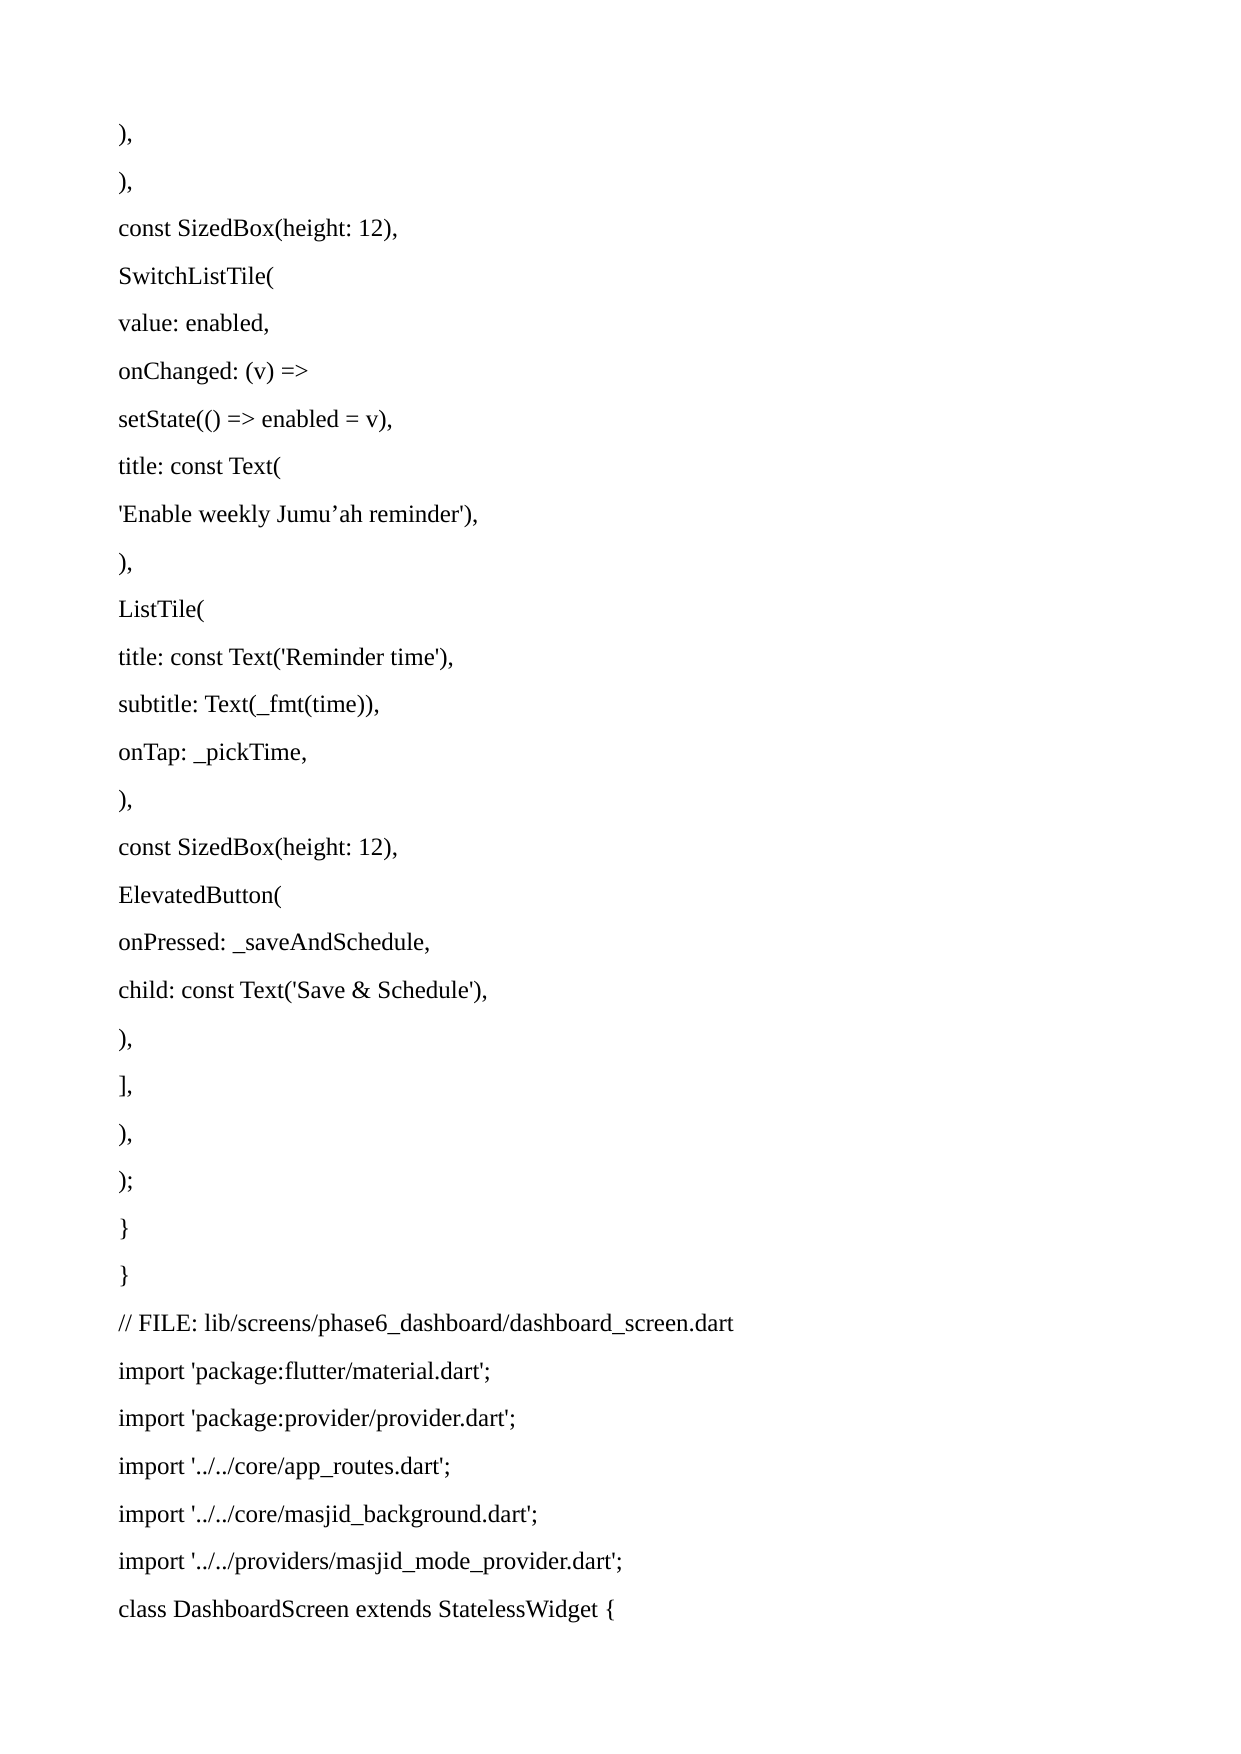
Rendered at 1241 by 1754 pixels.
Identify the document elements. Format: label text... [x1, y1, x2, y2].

text value: enabled, [118, 308, 1122, 337]
text ), [118, 1023, 1122, 1051]
text const SizedBox(height: 12), [118, 832, 1122, 861]
text import '../../core/masjid_background.dart'; [118, 1499, 1122, 1527]
text ), [118, 784, 1122, 813]
text ), [118, 166, 1122, 194]
text ); [118, 1165, 1122, 1194]
text import 'package:flutter/material.dart'; [118, 1356, 1122, 1384]
text ), [118, 1118, 1122, 1147]
text import '../../providers/masjid_mode_provider.dart'; [118, 1546, 1122, 1575]
text // FILE: lib/screens/phase6_dashboard/dashboard_screen.dart [118, 1308, 1122, 1337]
text ListTile( [118, 594, 1122, 623]
text title: const Text('Reminder time'), [118, 642, 1122, 671]
text ), [118, 547, 1122, 575]
text SwitchListTile( [118, 261, 1122, 290]
text class DashboardScreen extends StatelessWidget { [118, 1594, 1122, 1623]
text onPressed: _saveAndSchedule, [118, 927, 1122, 956]
text ElevatedButton( [118, 880, 1122, 908]
text ), [118, 118, 1122, 147]
text import 'package:provider/provider.dart'; [118, 1403, 1122, 1432]
text ], [118, 1070, 1122, 1099]
text import '../../core/app_routes.dart'; [118, 1451, 1122, 1480]
text child: const Text('Save & Schedule'), [118, 975, 1122, 1004]
text onChanged: (v) => [118, 356, 1122, 385]
text } [118, 1213, 1122, 1242]
text 'Enable weekly Jumu’ah reminder'), [118, 499, 1122, 528]
text } [118, 1261, 1122, 1289]
text setState(() => enabled = v), [118, 404, 1122, 432]
text onTap: _pickTime, [118, 737, 1122, 766]
text title: const Text( [118, 451, 1122, 480]
text const SizedBox(height: 12), [118, 213, 1122, 242]
text subtitle: Text(_fmt(time)), [118, 689, 1122, 718]
